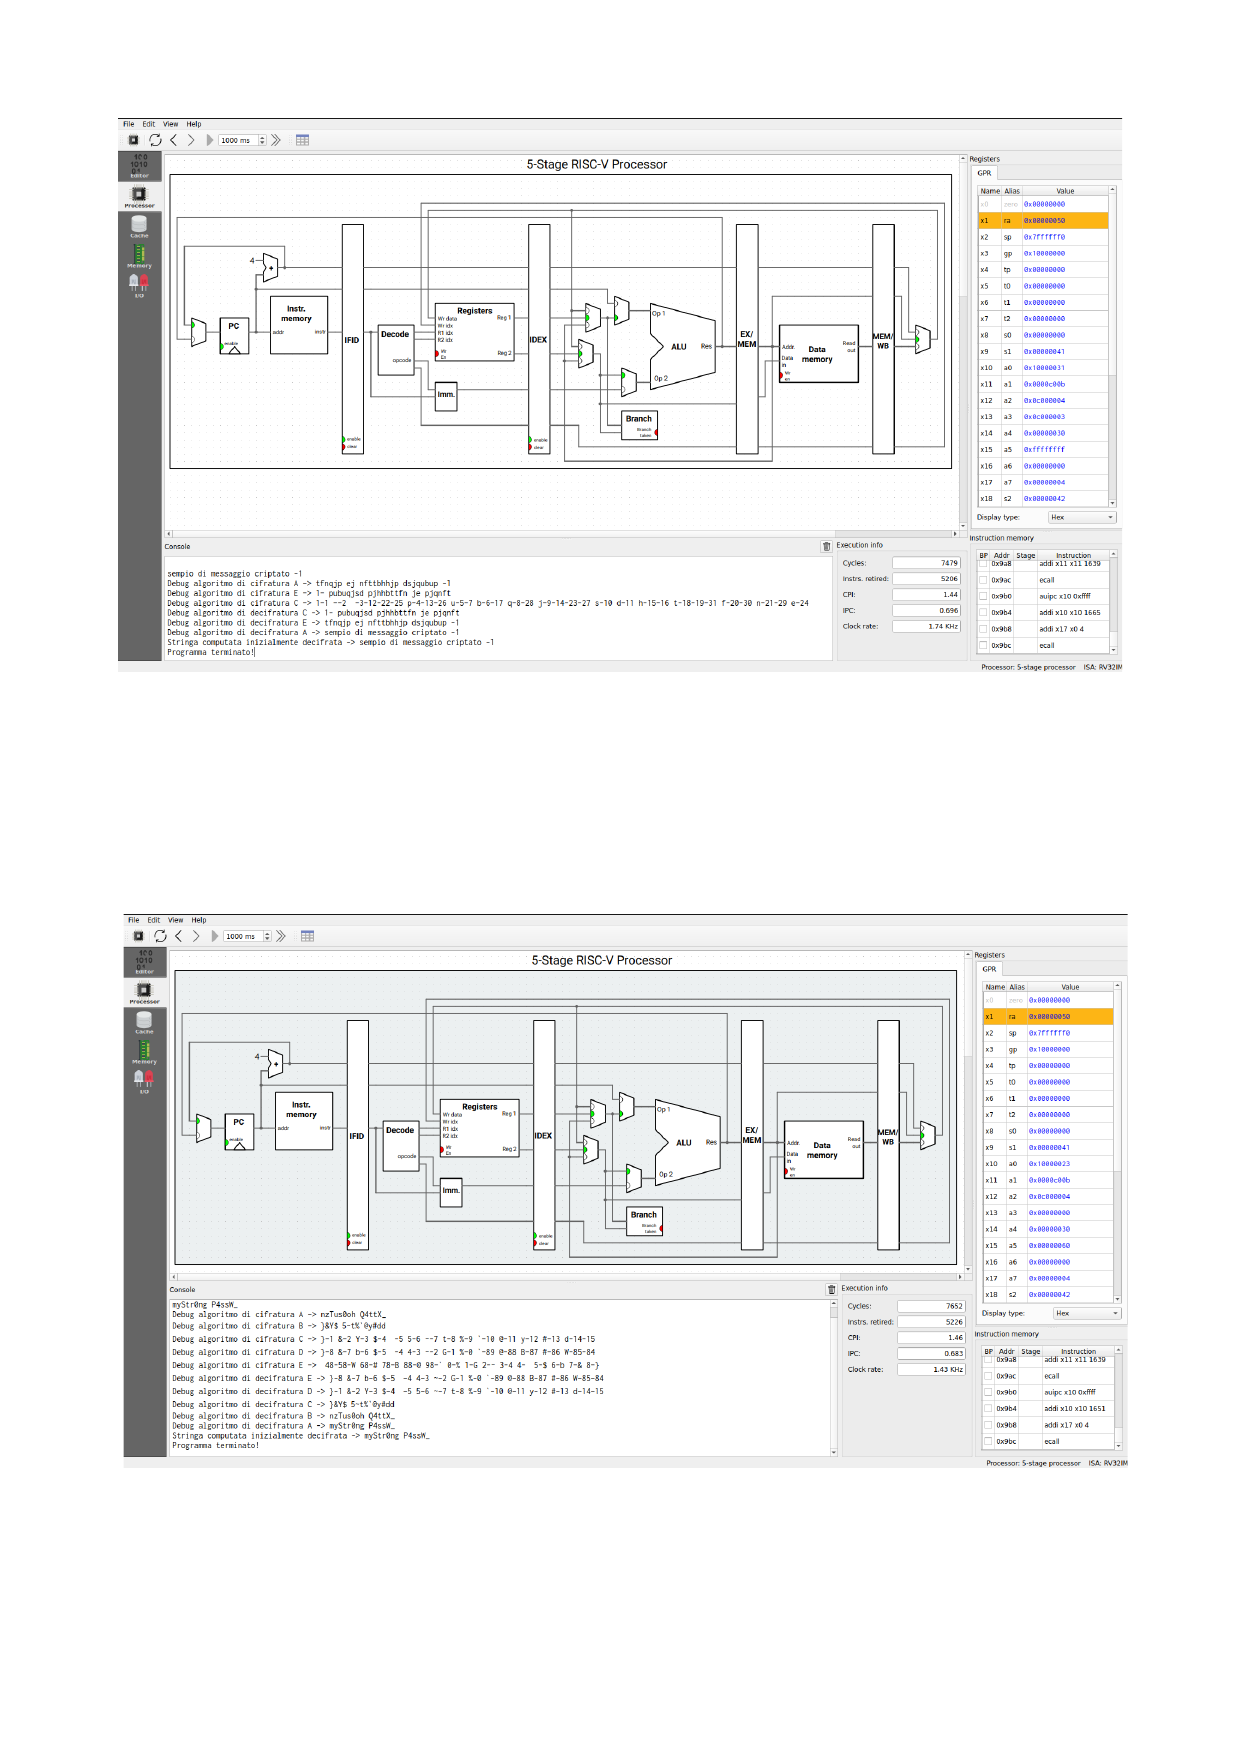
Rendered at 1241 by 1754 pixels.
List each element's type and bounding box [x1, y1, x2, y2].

picture [118, 118, 1123, 672]
picture [123, 914, 1128, 1468]
